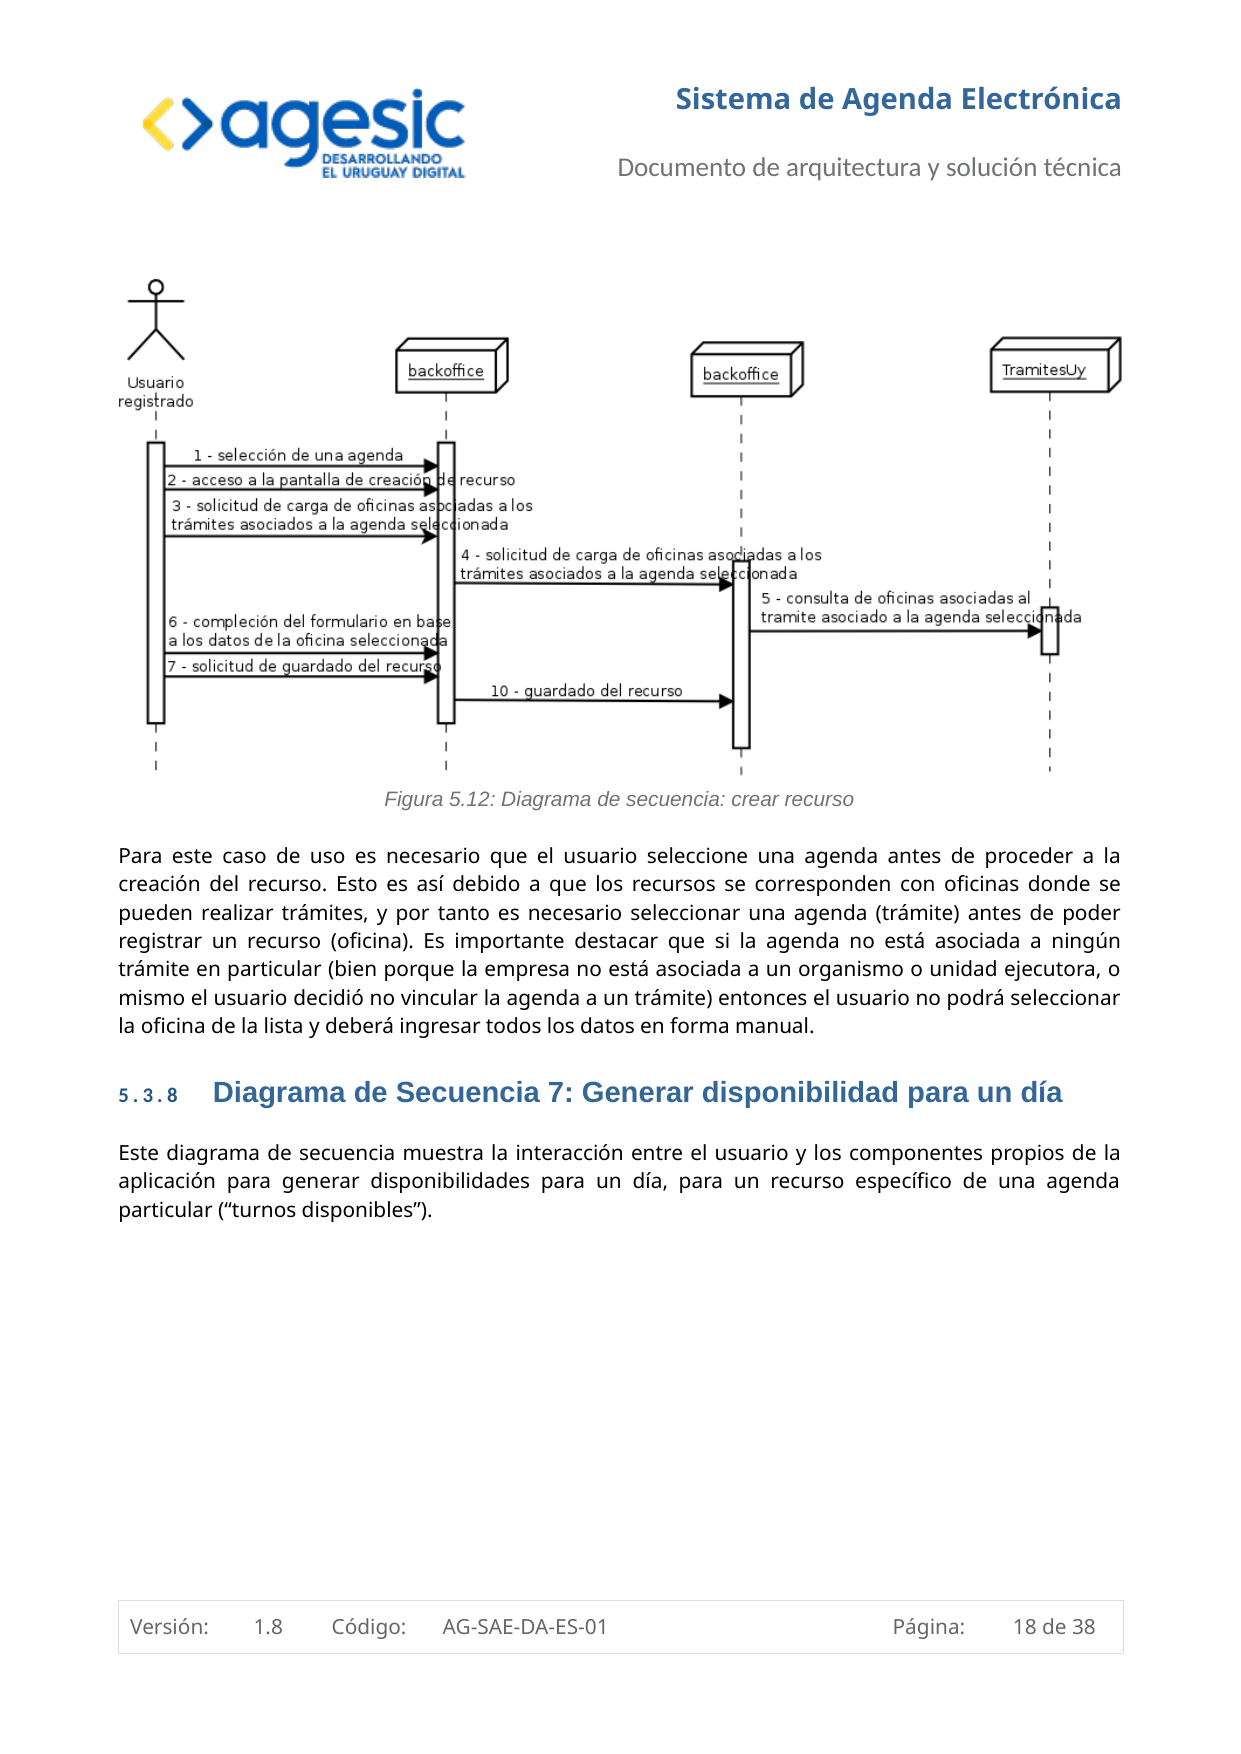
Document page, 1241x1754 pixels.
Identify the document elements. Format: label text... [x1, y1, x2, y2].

picture [118, 265, 1123, 776]
subtitle Diagrama de Secuencia 7: Generar disponibilidad para un día [118, 1075, 1122, 1109]
text Este diagrama de secuencia muestra la interacción entre el usuario y los componentes propios de la aplicación para generar disponibilidades para un día, para un recurso específico de una agenda particular (“turnos disponibles”). [118, 1138, 1122, 1223]
picture [142, 88, 466, 178]
text Figura 5.12: Diagrama de secuencia: crear recurso [118, 776, 1122, 811]
text Para este caso de uso es necesario que el usuario seleccione una agenda antes de proceder a la creación del recurso. Esto es así debido a que los recursos se corresponden con oficinas donde se pueden realizar trámites, y por tanto es necesario seleccionar una agenda (trámite) antes de poder registrar un recurso (oficina). Es importante destacar que si la agenda no está asociada a ningún trámite en particular (bien porque la empresa no está asociada a un organismo o unidad ejecutora, o mismo el usuario decidió no vincular la agenda a un trámite) entonces el usuario no podrá seleccionar la oficina de la lista y deberá ingresar todos los datos en forma manual. [118, 811, 1122, 1040]
